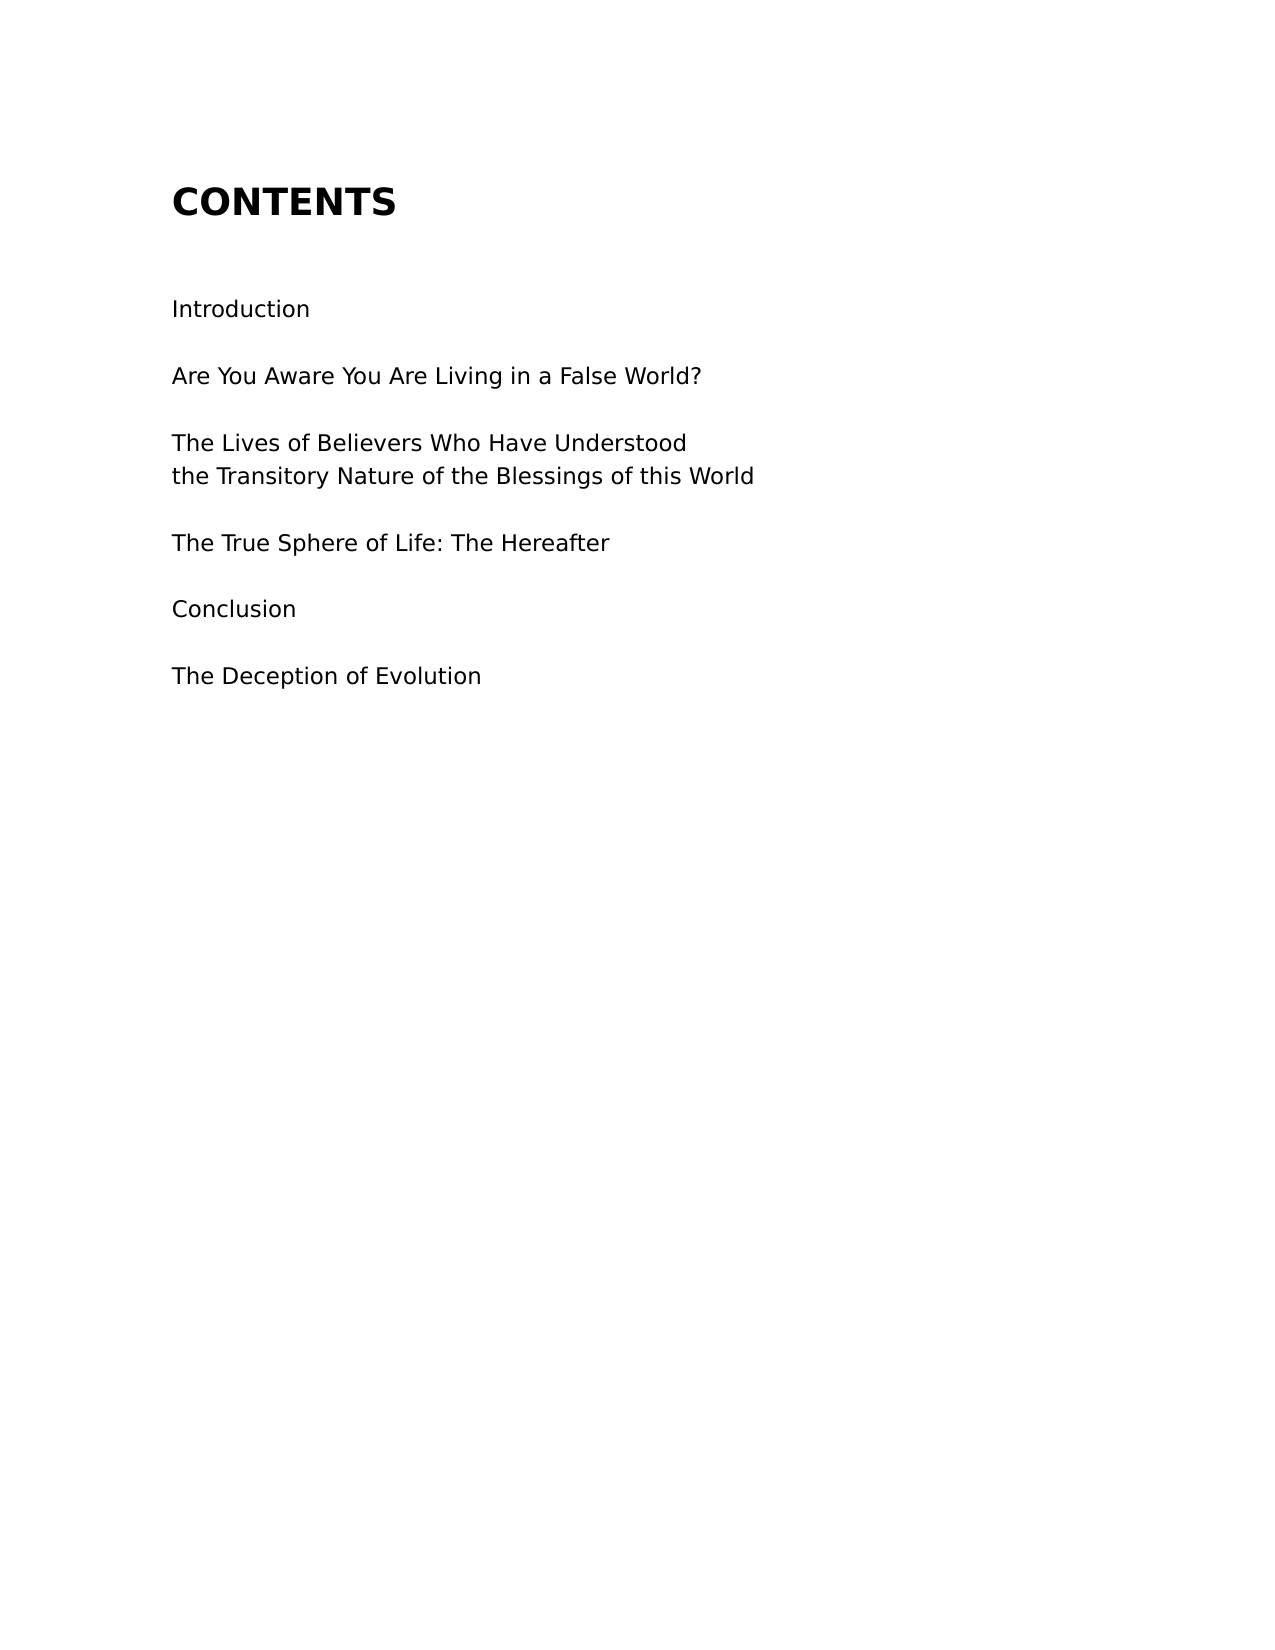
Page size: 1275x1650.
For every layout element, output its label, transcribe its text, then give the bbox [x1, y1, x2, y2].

text The Deception of Evolution [112, 658, 1145, 691]
text The Lives of Believers Who Have Understood [112, 424, 1145, 458]
text Are You Aware You Are Living in a False World? [112, 358, 1145, 391]
text The True Sphere of Life: The Hereafter [112, 524, 1145, 558]
text Conclusion [112, 591, 1145, 624]
text CONTENTS [112, 181, 1145, 224]
text the Transitory Nature of the Blessings of this World [112, 458, 1145, 491]
text Introduction [112, 291, 1145, 324]
